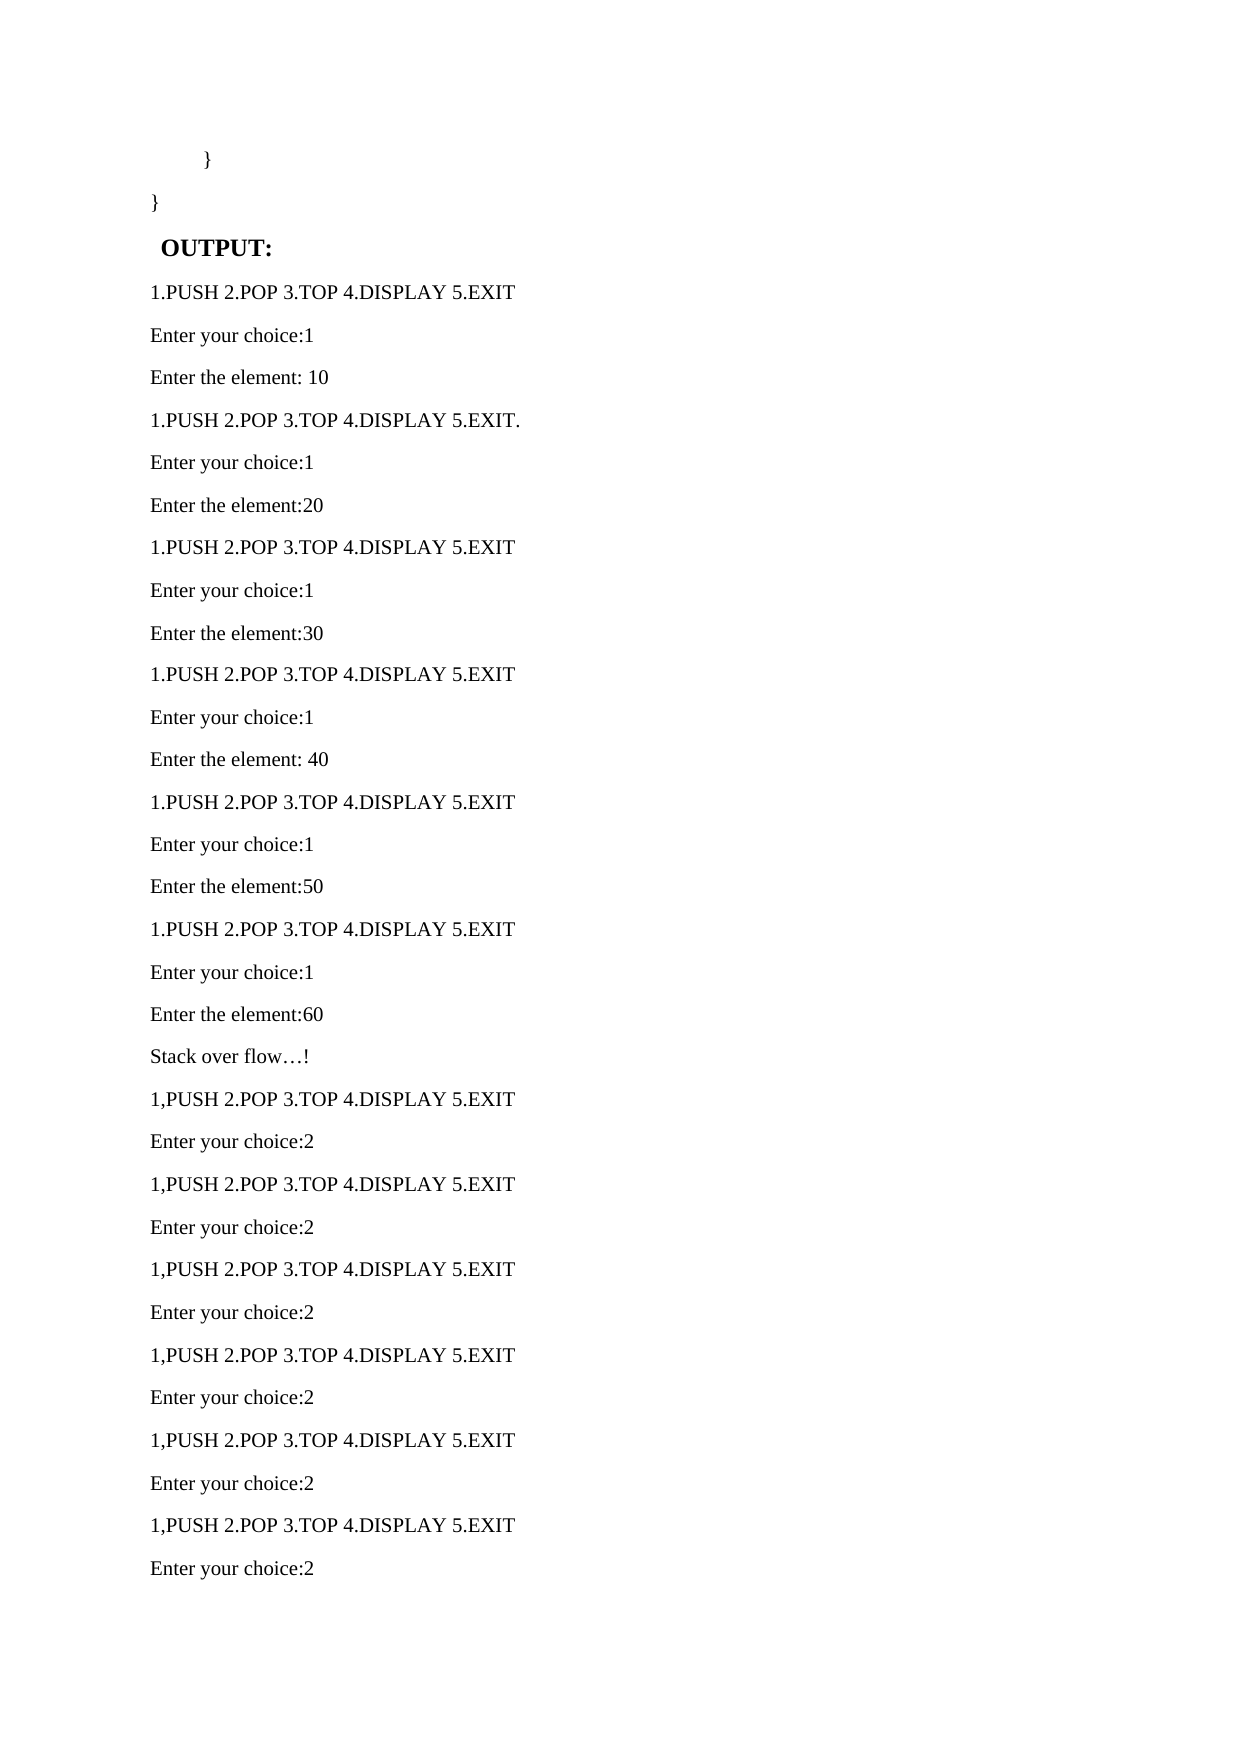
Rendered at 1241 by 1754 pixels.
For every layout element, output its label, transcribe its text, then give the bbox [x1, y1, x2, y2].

text Enter your choice:2 [150, 1215, 1103, 1239]
text 1.PUSH 2.POP 3.TOP 4.DISPLAY 5.EXIT. [150, 408, 1103, 432]
text Enter your choice:1 Enter the element:50 [150, 832, 354, 898]
text 1,PUSH 2.POP 3.TOP 4.DISPLAY 5.EXIT [150, 1343, 1103, 1367]
text Enter your choice:1 Enter the element: 10 [150, 323, 354, 389]
text Enter your choice:2 [150, 1556, 1103, 1580]
text Enter your choice:1 Enter the element:20 [150, 450, 354, 517]
text 1.PUSH 2.POP 3.TOP 4.DISPLAY 5.EXIT [150, 789, 1103, 814]
text Enter your choice:2 [150, 1471, 1103, 1494]
text } [150, 190, 1103, 214]
text 1,PUSH 2.POP 3.TOP 4.DISPLAY 5.EXIT [150, 1087, 1103, 1111]
text } [202, 147, 1103, 171]
text 1.PUSH 2.POP 3.TOP 4.DISPLAY 5.EXIT [150, 917, 1103, 941]
text 1.PUSH 2.POP 3.TOP 4.DISPLAY 5.EXIT [150, 663, 1103, 686]
text 1,PUSH 2.POP 3.TOP 4.DISPLAY 5.EXIT [150, 1172, 1103, 1196]
text Enter your choice:2 [150, 1129, 1103, 1153]
text 1.PUSH 2.POP 3.TOP 4.DISPLAY 5.EXIT [150, 535, 1103, 559]
text Enter your choice:1 Enter the element:30 [150, 578, 354, 645]
text Enter your choice:2 [150, 1385, 1103, 1409]
text Enter your choice:2 [150, 1300, 1103, 1324]
text 1,PUSH 2.POP 3.TOP 4.DISPLAY 5.EXIT [150, 1428, 1103, 1452]
text 1.PUSH 2.POP 3.TOP 4.DISPLAY 5.EXIT [150, 280, 1103, 304]
text 1,PUSH 2.POP 3.TOP 4.DISPLAY 5.EXIT [150, 1513, 1103, 1537]
text Enter your choice:1 Enter the element:60 Stack over flow…! [150, 959, 325, 1068]
text 1,PUSH 2.POP 3.TOP 4.DISPLAY 5.EXIT [150, 1257, 1103, 1281]
subtitle OUTPUT: [150, 233, 1103, 262]
text Enter your choice:1 Enter the element: 40 [150, 705, 354, 771]
